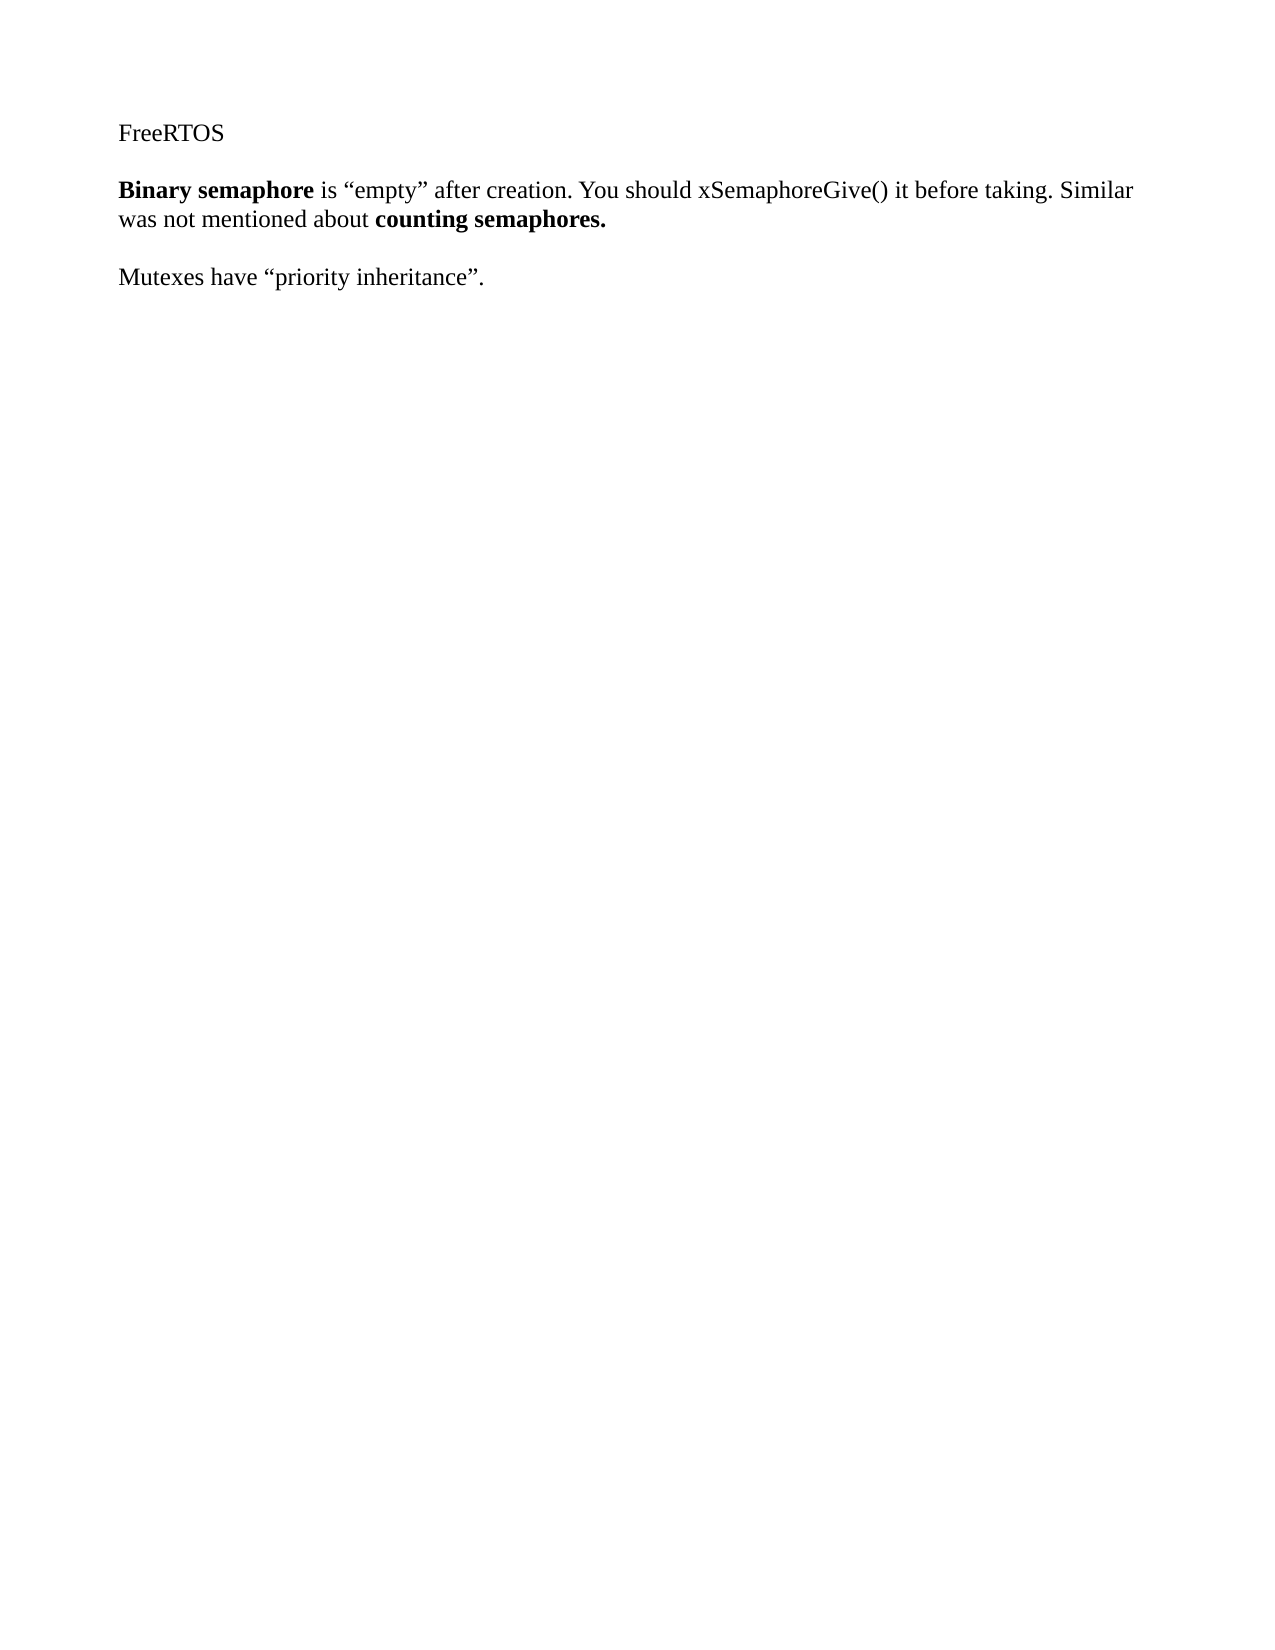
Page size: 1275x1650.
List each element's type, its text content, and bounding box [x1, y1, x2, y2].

text FreeRTOS [118, 118, 1157, 147]
text Binary semaphore is “empty” after creation. You should xSemaphoreGive() it before taking. Similar was not mentioned about counting semaphores. [118, 176, 1157, 233]
text Mutexes have “priority inheritance”. [118, 262, 1157, 291]
